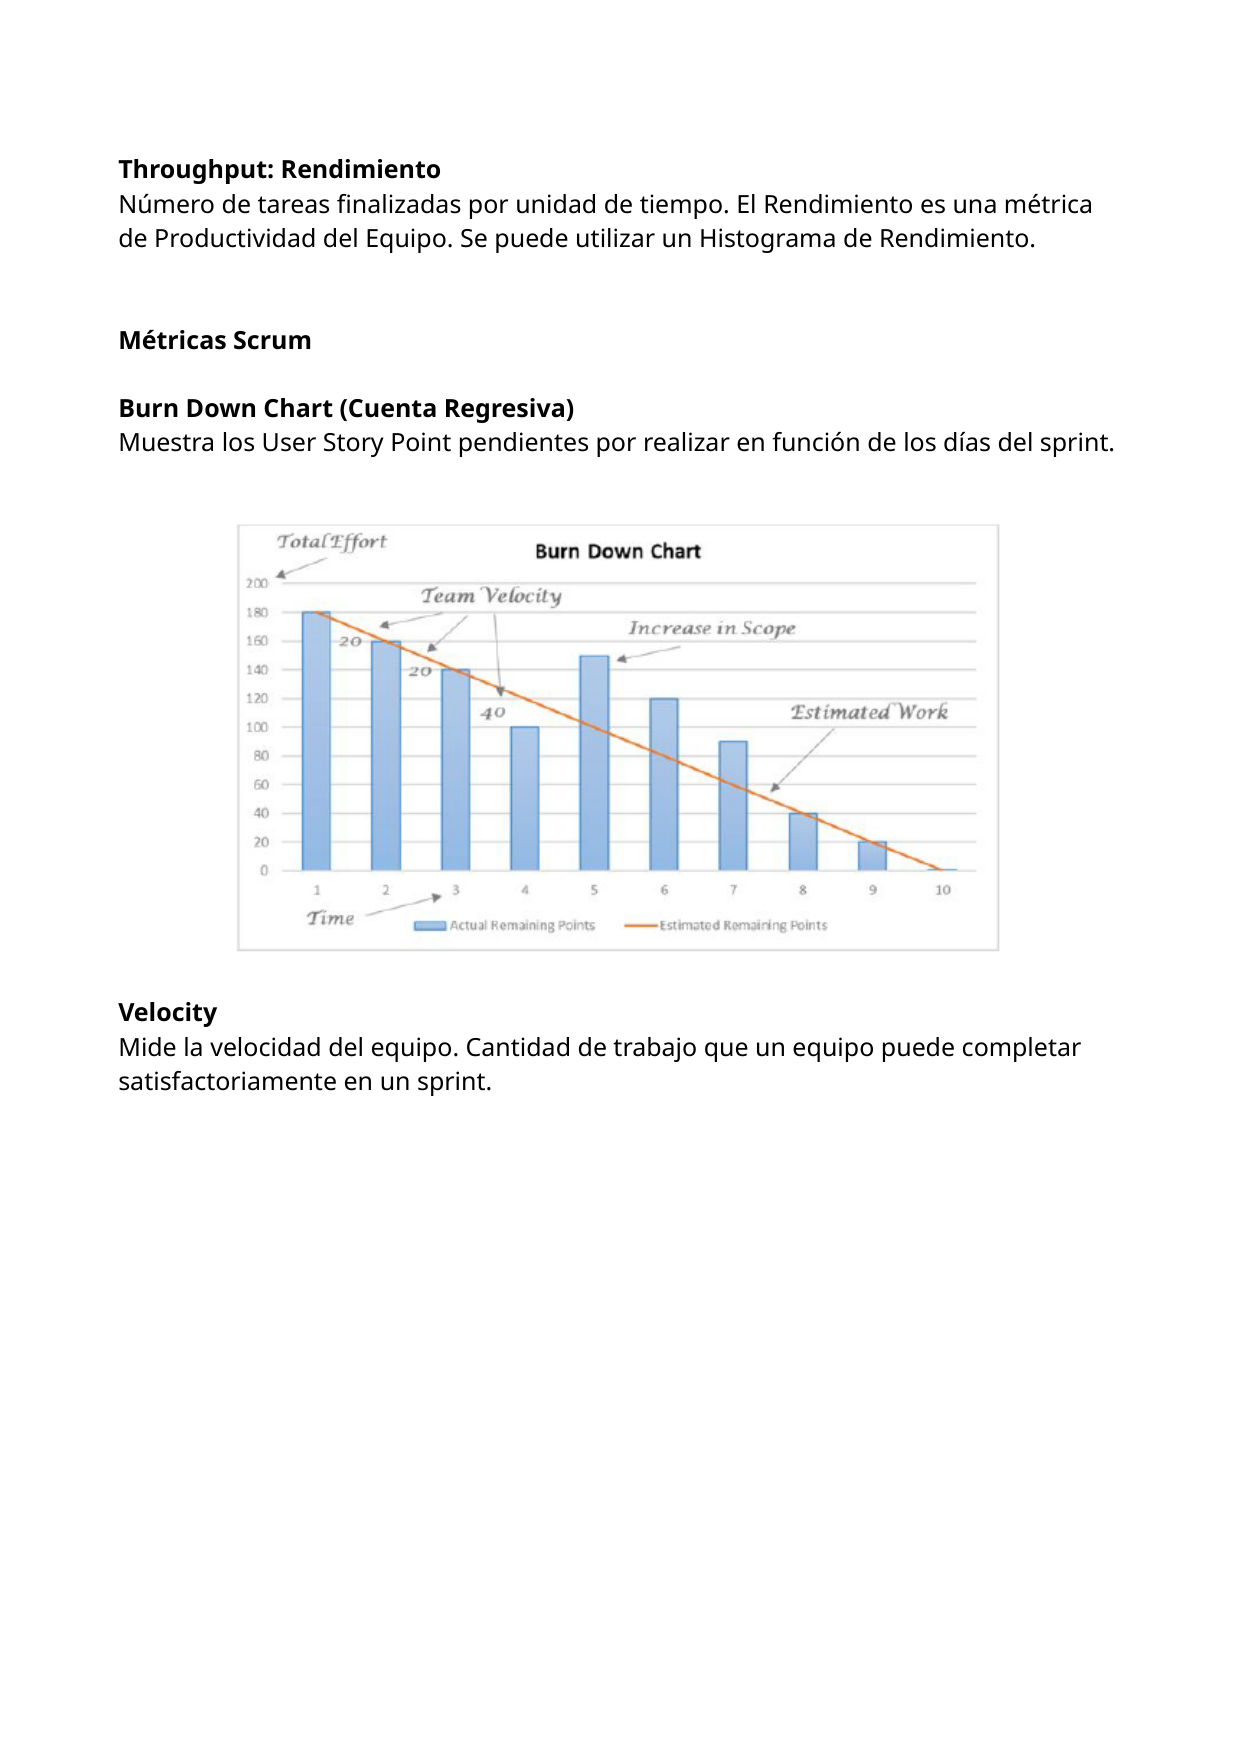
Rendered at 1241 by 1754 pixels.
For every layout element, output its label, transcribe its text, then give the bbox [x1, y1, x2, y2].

text Métricas Scrum [118, 322, 1122, 357]
picture [230, 516, 1011, 960]
text Throughput: Rendimiento [118, 152, 1122, 186]
text Muestra los User Story Point pendientes por realizar en función de los días del sprint. [118, 425, 1122, 459]
text Velocity [118, 493, 1122, 1029]
text Número de tareas finalizadas por unidad de tiempo. El Rendimiento es una métrica de Productividad del Equipo. Se puede utilizar un Histograma de Rendimiento. [118, 186, 1122, 254]
text Burn Down Chart (Cuenta Regresiva) [118, 391, 1122, 425]
text Mide la velocidad del equipo. Cantidad de trabajo que un equipo puede completar satisfactoriamente en un sprint. [118, 1029, 1122, 1097]
